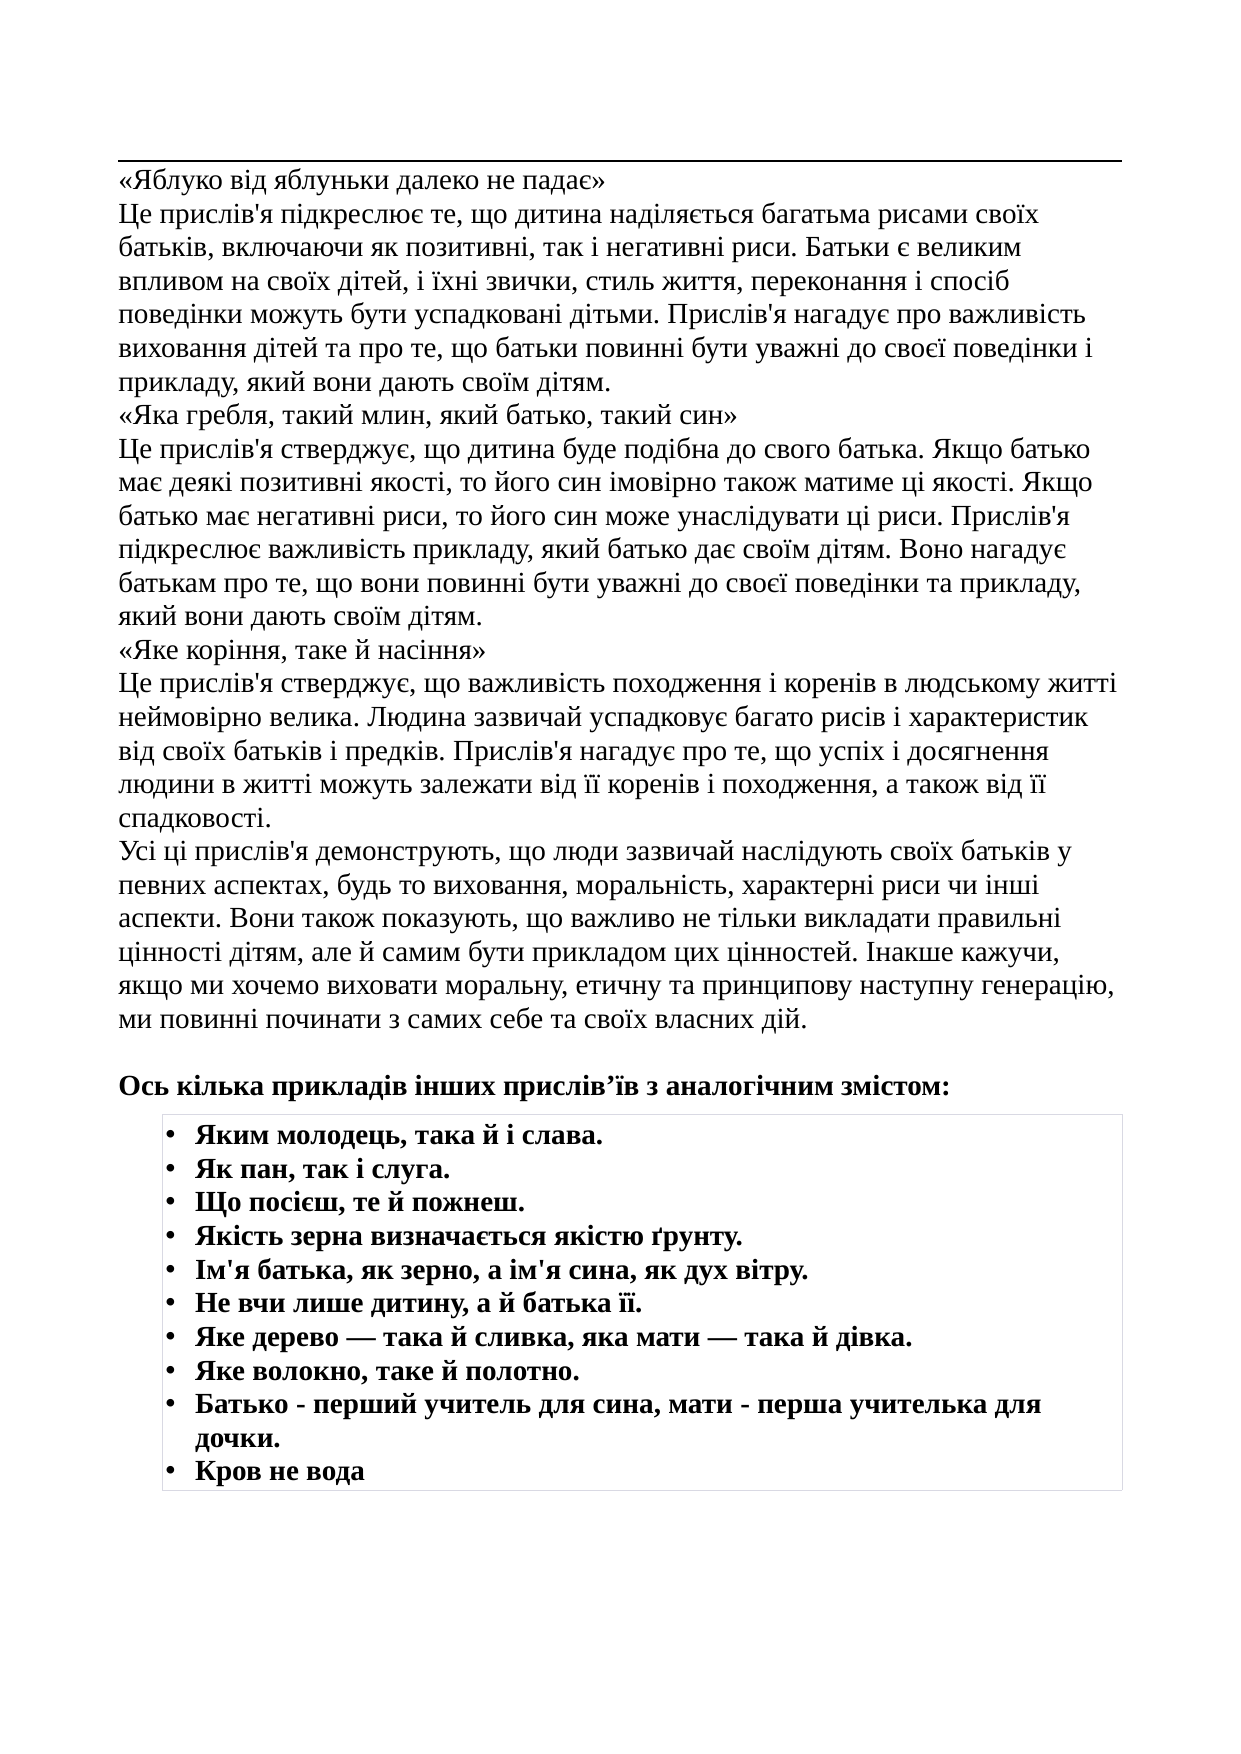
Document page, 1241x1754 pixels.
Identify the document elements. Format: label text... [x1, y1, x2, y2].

text «Яке коріння, таке й насіння» [118, 632, 1122, 666]
list Якість зерна визначається якістю ґрунту. [163, 1215, 1122, 1249]
list Кров не вода [163, 1451, 1122, 1490]
text Ось кілька прикладів інших прислів’їв з аналогічним змістом: [118, 1068, 1122, 1102]
list Не вчи лише дитину, а й батька її. [163, 1282, 1122, 1316]
list Що посієш, те й пожнеш. [163, 1181, 1122, 1215]
list Яке дерево — така й сливка, яка мати — така й дівка. [163, 1316, 1122, 1350]
text «Яблуко від яблуньки далеко не падає» [118, 162, 1122, 196]
text «Яка гребля, такий млин, який батько, такий син» [118, 397, 1122, 431]
list Яке волокно, таке й полотно. [163, 1350, 1122, 1383]
text Це прислів'я стверджує, що дитина буде подібна до свого батька. Якщо батько має деякі позитивні якості, то його син імовірно також матиме ці якості. Якщо батько має негативні риси, то його син може унаслідувати ці риси. Прислів'я підкреслює важливість прикладу, який батько дає своїм дітям. Воно нагадує батькам про те, що вони повинні бути уважні до своєї поведінки та прикладу, який вони дають своїм дітям. [118, 431, 1122, 632]
list Ім'я батька, як зерно, а ім'я сина, як дух вітру. [163, 1249, 1122, 1282]
text Це прислів'я стверджує, що важливість походження і коренів в людському житті неймовірно велика. Людина зазвичай успадковує багато рисів і характеристик від своїх батьків і предків. Прислів'я нагадує про те, що успіх і досягнення людини в житті можуть залежати від її коренів і походження, а також від її спадковості. [118, 666, 1122, 833]
list Батько - перший учитель для сина, мати - перша учителька для дочки. [163, 1383, 1122, 1451]
text Усі ці прислів'я демонструють, що люди зазвичай наслідують своїх батьків у певних аспектах, будь то виховання, моральність, характерні риси чи інші аспекти. Вони також показують, що важливо не тільки викладати правильні цінності дітям, але й самим бути прикладом цих цінностей. Інакше кажучи, якщо ми хочемо виховати моральну, етичну та принципову наступну генерацію, ми повинні починати з самих себе та своїх власних дій. [118, 833, 1122, 1034]
list Як пан, так і слуга. [163, 1148, 1122, 1181]
text Це прислів'я підкреслює те, що дитина наділяється багатьма рисами своїх батьків, включаючи як позитивні, так і негативні риси. Батьки є великим впливом на своїх дітей, і їхні звички, стиль життя, переконання і спосіб поведінки можуть бути успадковані дітьми. Прислів'я нагадує про важливість виховання дітей та про те, що батьки повинні бути уважні до своєї поведінки і прикладу, який вони дають своїм дітям. [118, 196, 1122, 397]
list Яким молодець, така й і слава. [163, 1115, 1122, 1148]
